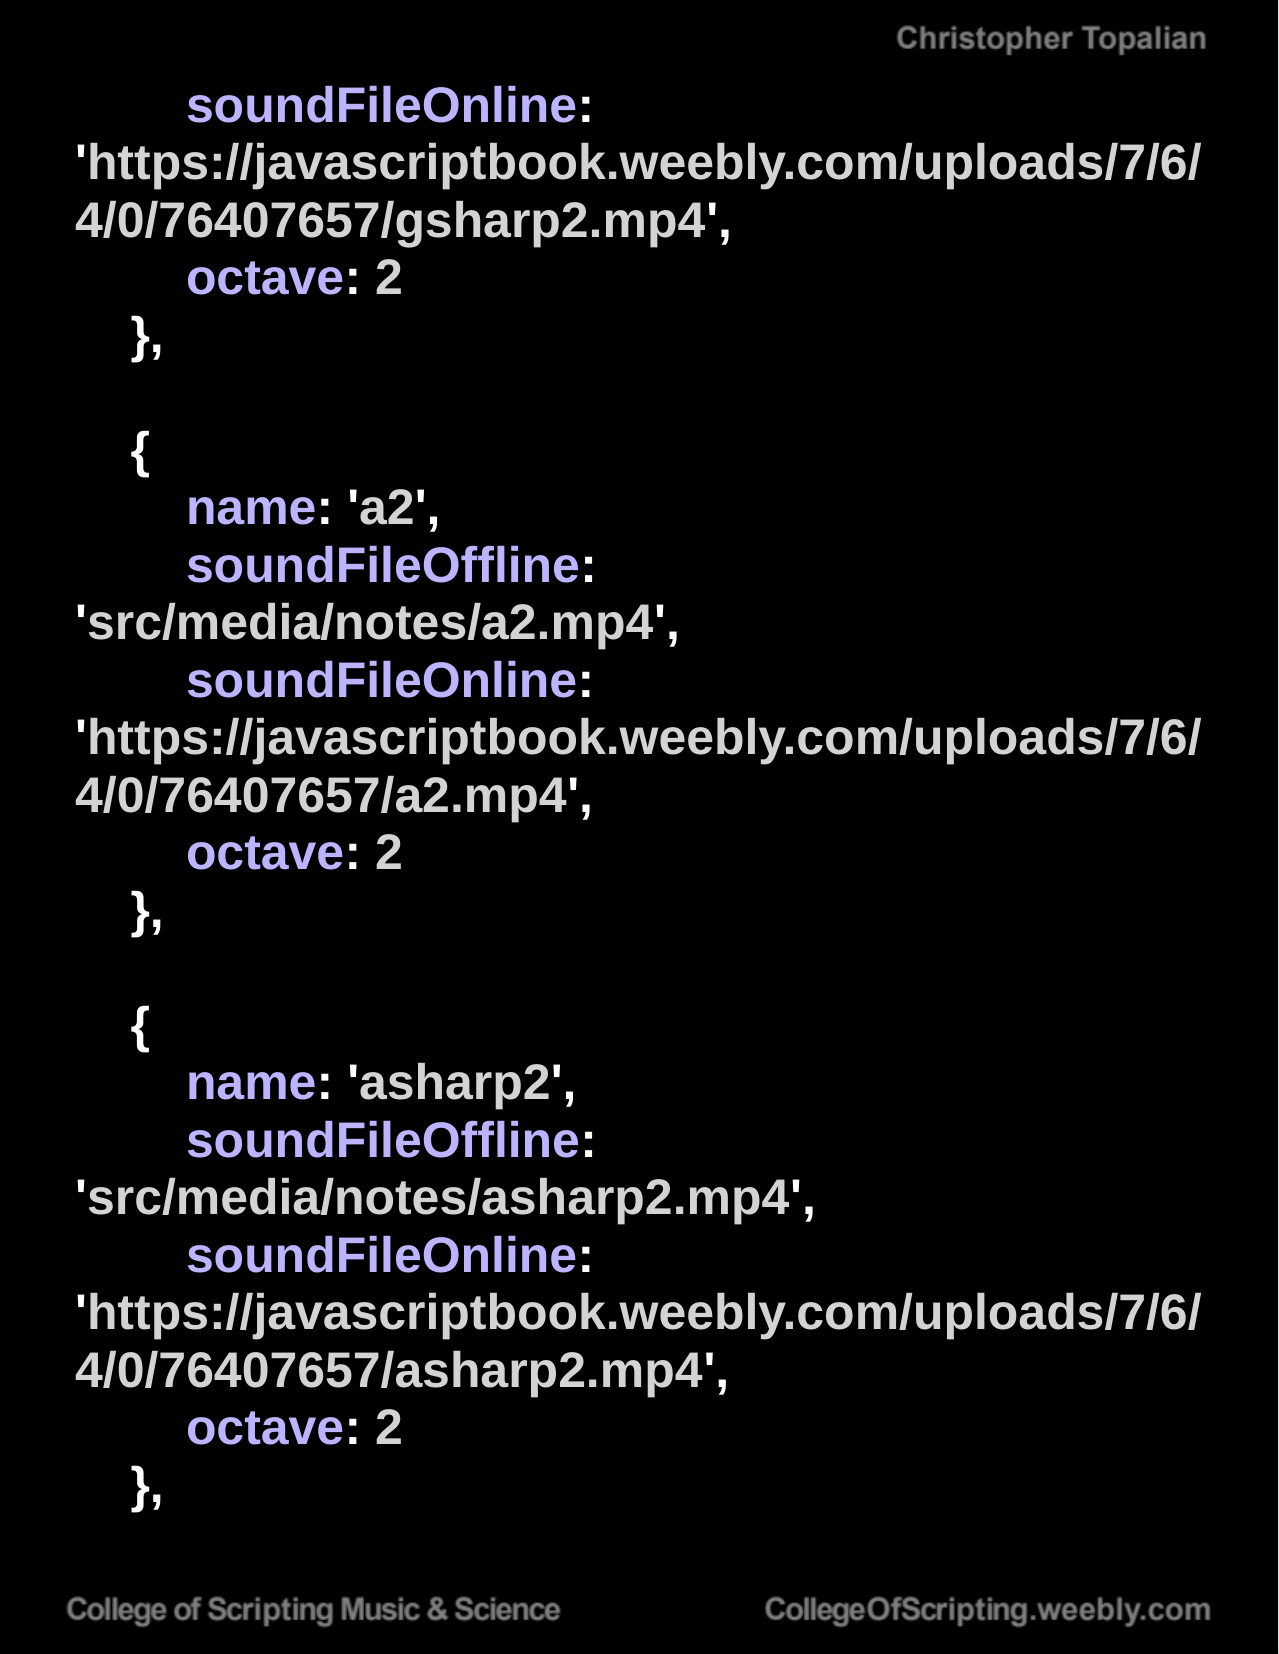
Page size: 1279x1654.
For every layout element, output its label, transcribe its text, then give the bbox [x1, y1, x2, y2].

text { [75, 420, 1203, 477]
text soundFileOnline: 'https://javascriptbook.weebly.com/uploads/7/6/4/0/76407657/asharp2.mp4', [75, 1225, 1203, 1397]
text octave: 2 [75, 247, 1203, 305]
text name: 'a2', [75, 477, 1203, 535]
text soundFileOffline: 'src/media/notes/a2.mp4', [75, 535, 1203, 650]
text }, [75, 305, 1203, 362]
text name: 'asharp2', [75, 1052, 1203, 1110]
text }, [75, 1455, 1203, 1512]
text octave: 2 [75, 822, 1203, 880]
text soundFileOnline: 'https://javascriptbook.weebly.com/uploads/7/6/4/0/76407657/gsharp2.mp4', [75, 75, 1203, 247]
text { [75, 995, 1203, 1052]
text octave: 2 [75, 1397, 1203, 1455]
text soundFileOnline: 'https://javascriptbook.weebly.com/uploads/7/6/4/0/76407657/a2.mp4', [75, 650, 1203, 822]
text }, [75, 880, 1203, 937]
text soundFileOffline: 'src/media/notes/asharp2.mp4', [75, 1110, 1203, 1225]
